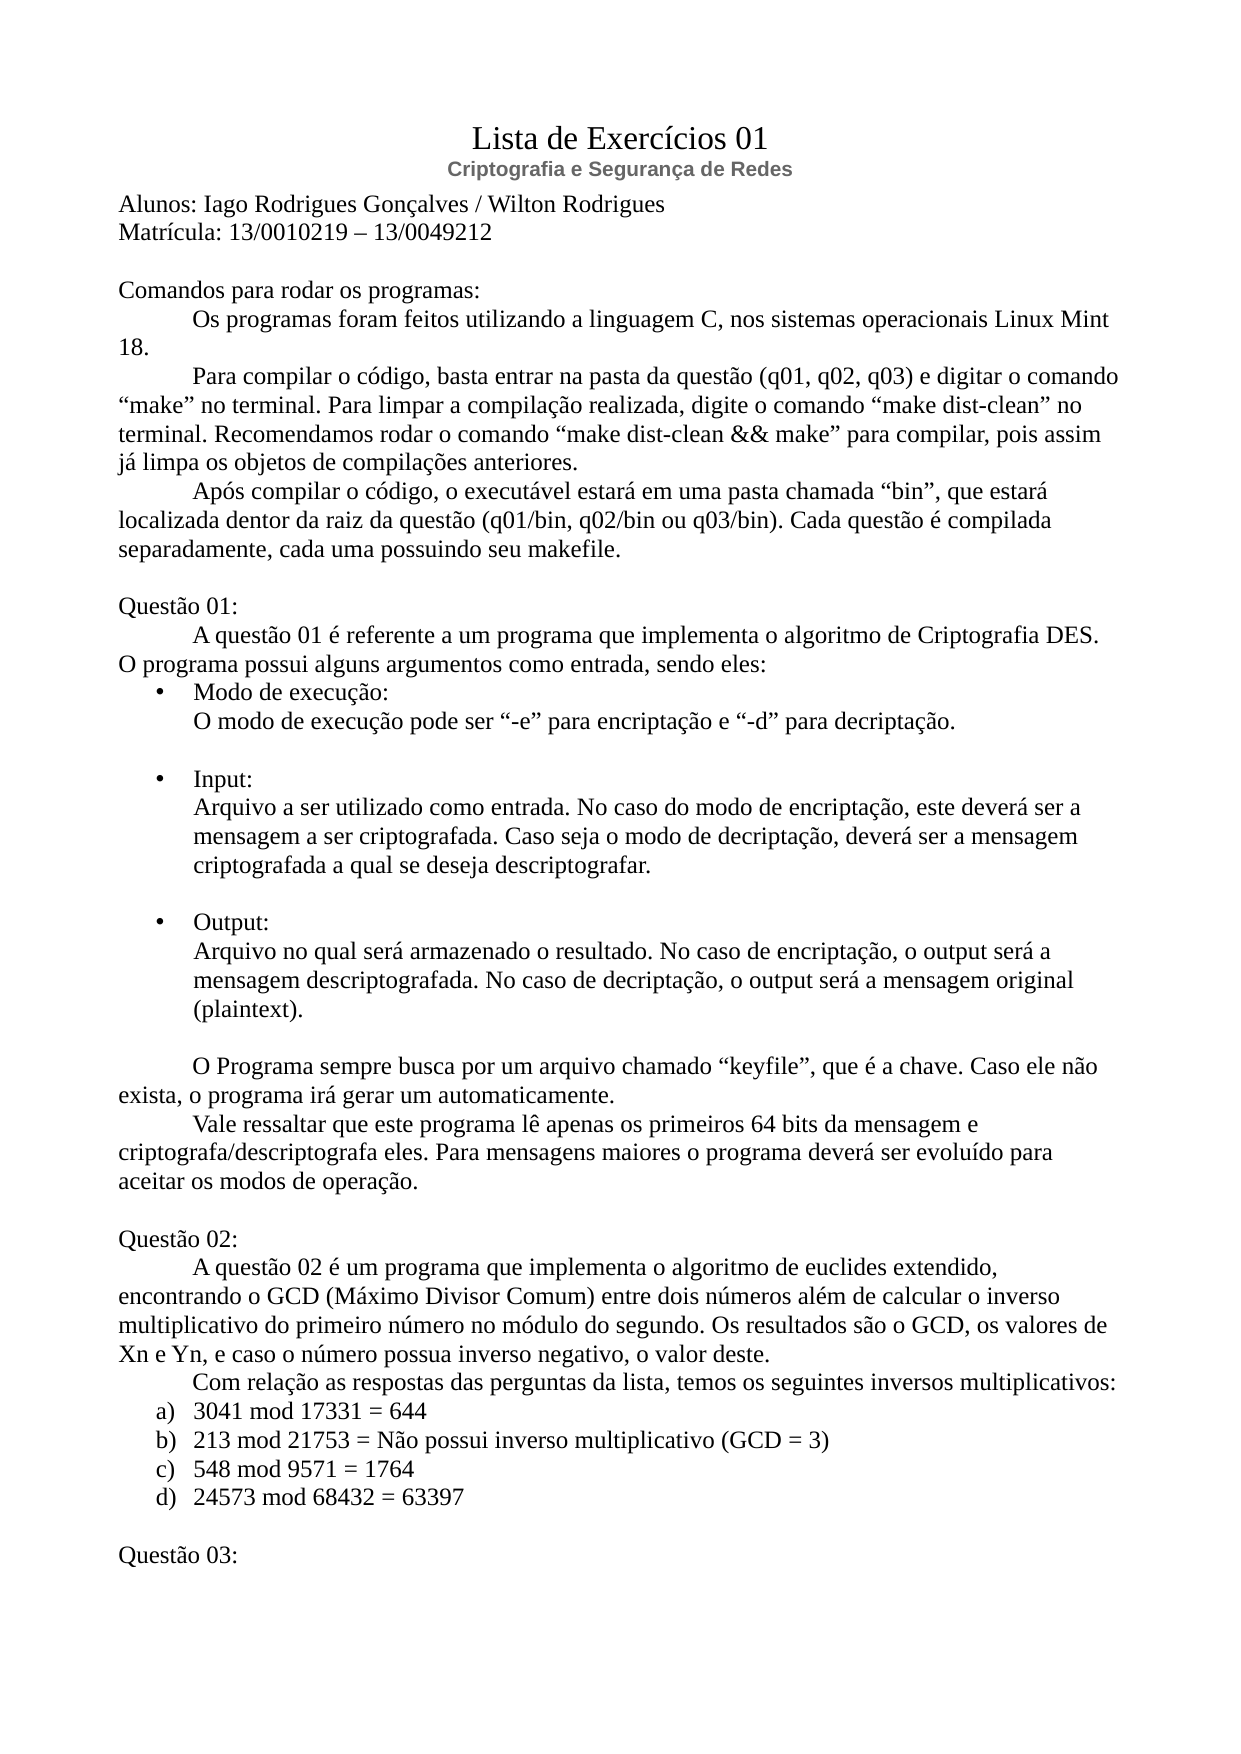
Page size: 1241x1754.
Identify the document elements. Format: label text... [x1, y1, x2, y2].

list Output: [156, 907, 1122, 936]
text Os programas foram feitos utilizando a linguagem C, nos sistemas operacionais Linux Mint 18. [118, 304, 1122, 361]
list 213 mod 21753 = Não possui inverso multiplicativo (GCD = 3) [156, 1425, 1122, 1454]
text Com relação as respostas das perguntas da lista, temos os seguintes inversos multiplicativos: [118, 1367, 1122, 1396]
text Para compilar o código, basta entrar na pasta da questão (q01, q02, q03) e digitar o comando “make” no terminal. Para limpar a compilação realizada, digite o comando “make dist-clean” no terminal. Recomendamos rodar o comando “make dist-clean && make” para compilar, pois assim já limpa os objetos de compilações anteriores. [118, 361, 1122, 476]
text Matrícula: 13/0010219 – 13/0049212 [118, 217, 1122, 246]
text Alunos: Iago Rodrigues Gonçalves / Wilton Rodrigues [118, 189, 1122, 217]
subtitle Criptografia e Segurança de Redes [118, 156, 1122, 180]
list Arquivo no qual será armazenado o resultado. No caso de encriptação, o output será a mensagem descriptografada. No caso de decriptação, o output será a mensagem original (plaintext). [156, 936, 1122, 1022]
text A questão 02 é um programa que implementa o algoritmo de euclides extendido, encontrando o GCD (Máximo Divisor Comum) entre dois números além de calcular o inverso multiplicativo do primeiro número no módulo do segundo. Os resultados são o GCD, os valores de Xn e Yn, e caso o número possua inverso negativo, o valor deste. [118, 1252, 1122, 1367]
text Vale ressaltar que este programa lê apenas os primeiros 64 bits da mensagem e criptografa/descriptografa eles. Para mensagens maiores o programa deverá ser evoluído para aceitar os modos de operação. [118, 1109, 1122, 1195]
text O Programa sempre busca por um arquivo chamado “keyfile”, que é a chave. Caso ele não exista, o programa irá gerar um automaticamente. [118, 1051, 1122, 1109]
text Comandos para rodar os programas: [118, 275, 1122, 304]
list 548 mod 9571 = 1764 [156, 1454, 1122, 1482]
list Arquivo a ser utilizado como entrada. No caso do modo de encriptação, este deverá ser a mensagem a ser criptografada. Caso seja o modo de decriptação, deverá ser a mensagem criptografada a qual se deseja descriptografar. [156, 792, 1122, 879]
list Modo de execução: [156, 677, 1122, 706]
list 3041 mod 17331 = 644 [156, 1396, 1122, 1425]
text Lista de Exercícios 01 [118, 118, 1122, 156]
text A questão 01 é referente a um programa que implementa o algoritmo de Criptografia DES. O programa possui alguns argumentos como entrada, sendo eles: [118, 620, 1122, 677]
text Após compilar o código, o executável estará em uma pasta chamada “bin”, que estará localizada dentor da raiz da questão (q01/bin, q02/bin ou q03/bin). Cada questão é compilada separadamente, cada uma possuindo seu makefile. [118, 476, 1122, 562]
text Questão 02: [118, 1224, 1122, 1252]
text Questão 01: [118, 591, 1122, 620]
list O modo de execução pode ser “-e” para encriptação e “-d” para decriptação. [156, 706, 1122, 735]
list 24573 mod 68432 = 63397 [156, 1482, 1122, 1511]
text Questão 03: [118, 1540, 1122, 1569]
list Input: [156, 764, 1122, 792]
